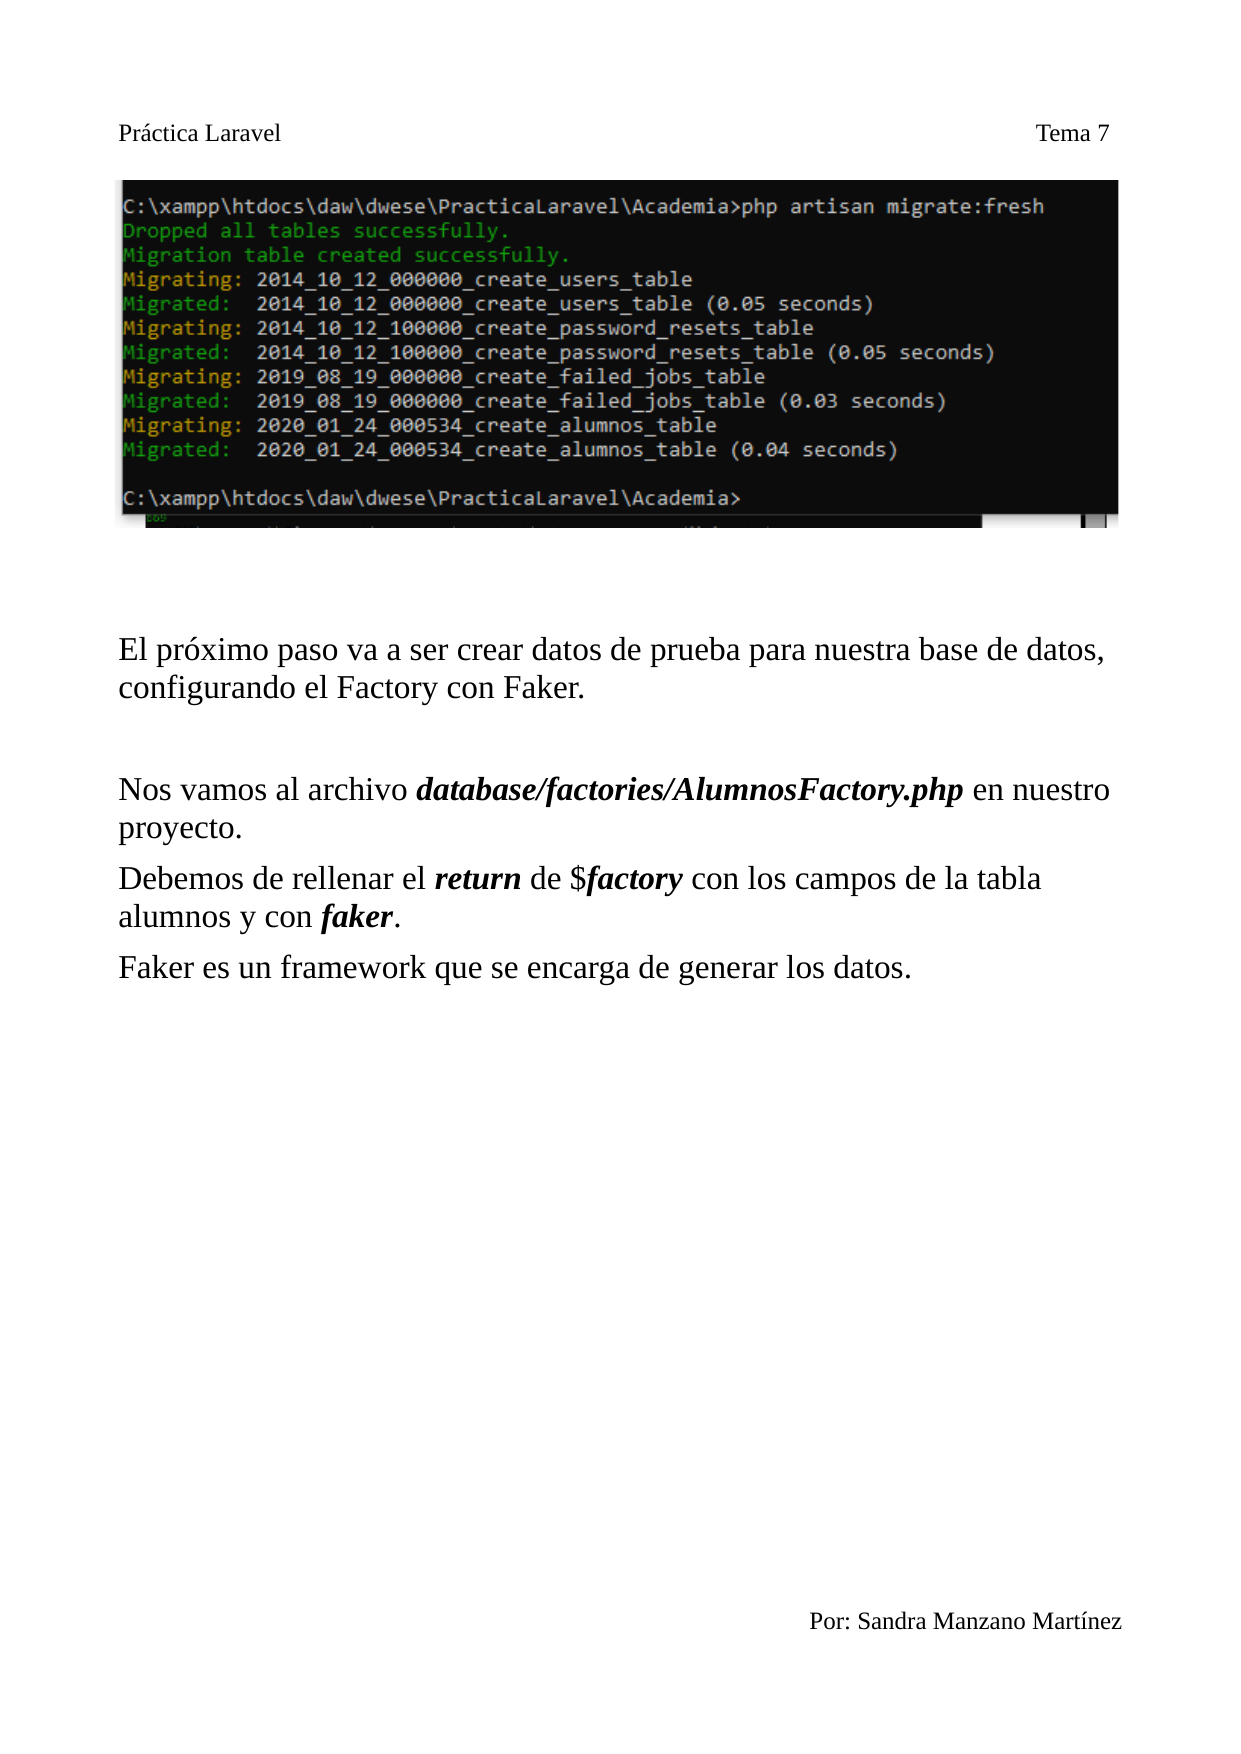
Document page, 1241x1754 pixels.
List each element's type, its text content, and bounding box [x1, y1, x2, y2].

text Debemos de rellenar el return de $factory con los campos de la tabla alumnos y con faker. [118, 858, 1122, 935]
text Faker es un framework que se encarga de generar los datos. [118, 947, 1122, 986]
text Nos vamos al archivo database/factories/AlumnosFactory.php en nuestro proyecto. [118, 769, 1122, 846]
text El próximo paso va a ser crear datos de prueba para nuestra base de datos, configurando el Factory con Faker. [118, 629, 1122, 706]
picture [114, 180, 1119, 528]
